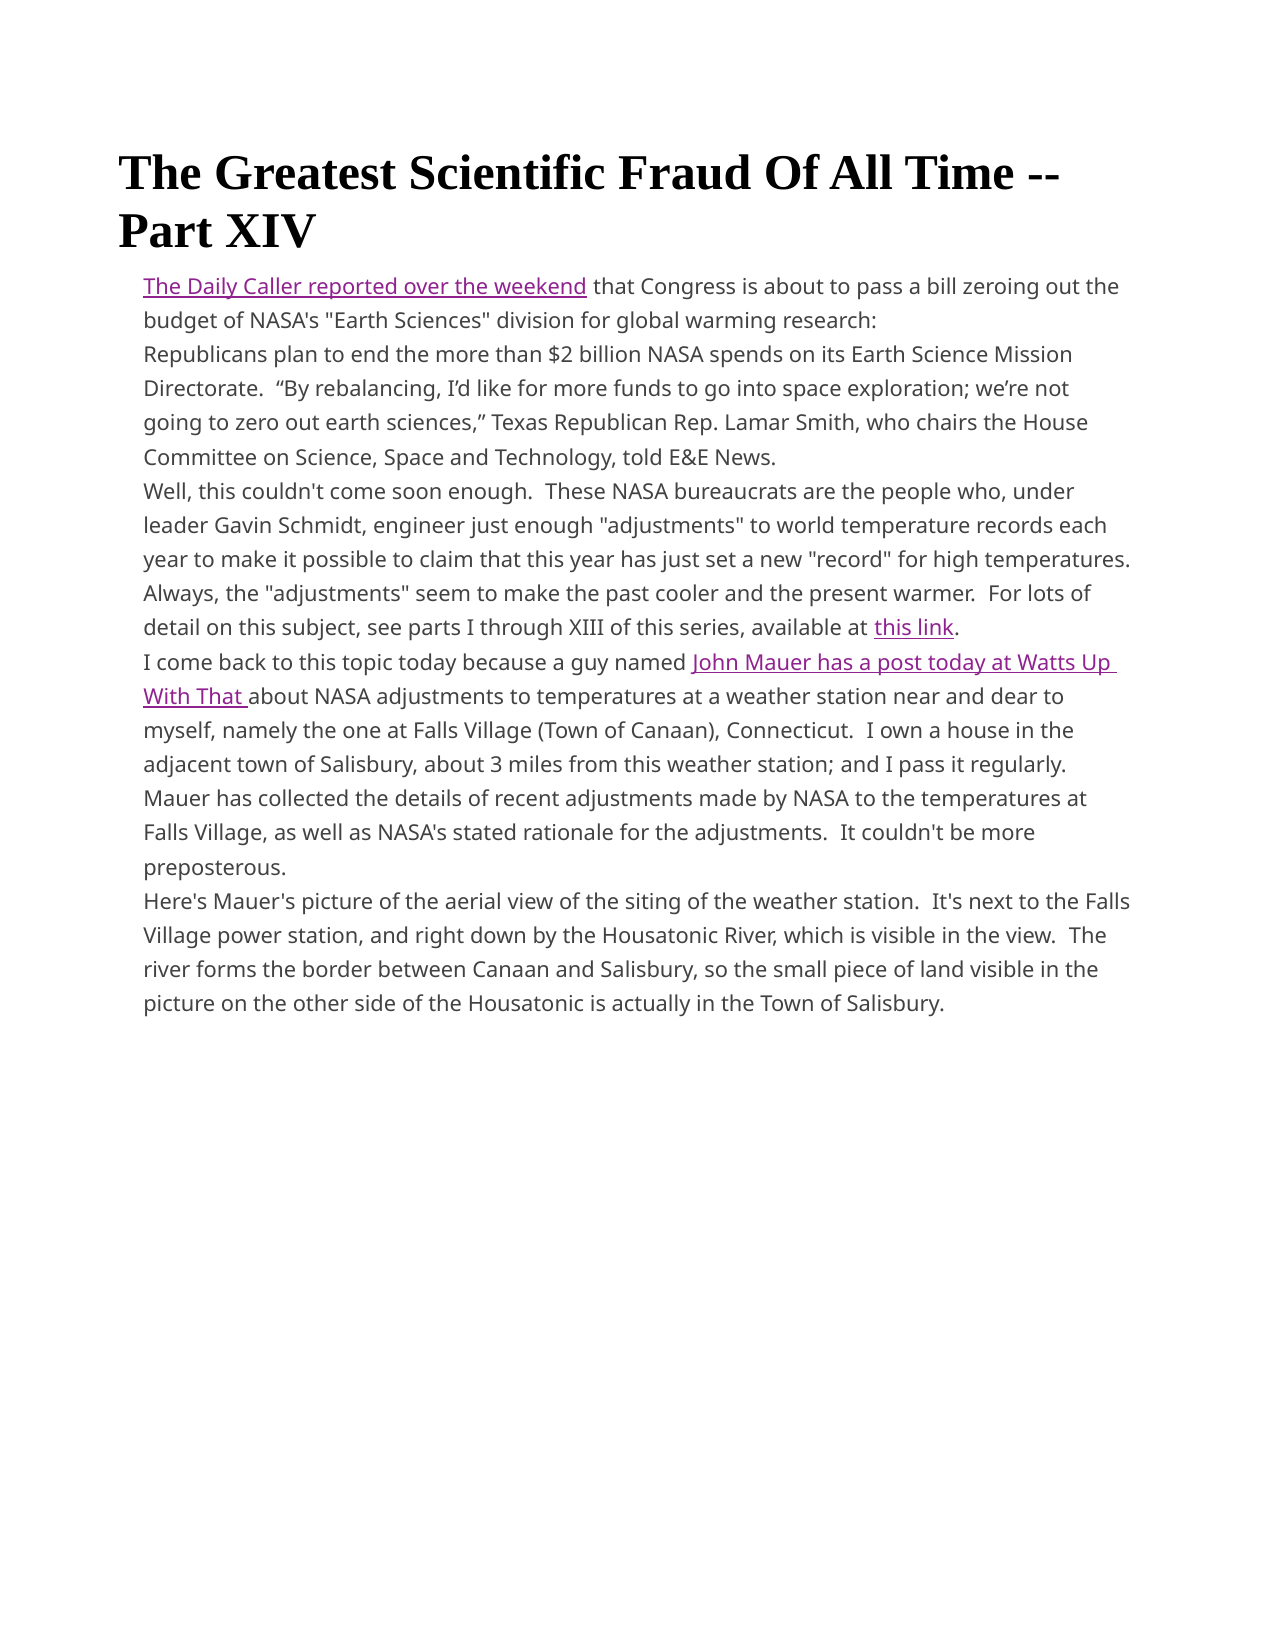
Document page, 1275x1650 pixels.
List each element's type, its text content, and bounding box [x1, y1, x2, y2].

text I come back to this topic today because a guy named John Mauer has a post today at Watts Up With That about NASA adjustments to temperatures at a weather station near and dear to myself, namely the one at Falls Village (Town of Canaan), Connecticut. I own a house in the adjacent town of Salisbury, about 3 miles from this weather station; and I pass it regularly. Mauer has collected the details of recent adjustments made by NASA to the temperatures at Falls Village, as well as NASA's stated rationale for the adjustments. It couldn't be more preposterous. [143, 646, 1132, 881]
text The Daily Caller reported over the weekend that Congress is about to pass a bill zeroing out the budget of NASA's "Earth Sciences" division for global warming research: [143, 271, 1132, 334]
text Here's Mauer's picture of the aerial view of the siting of the weather station. It's next to the Falls Village power station, and right down by the Housatonic River, which is visible in the view. The river forms the border between Canaan and Salisbury, so the small piece of land visible in the picture on the other side of the Housatonic is actually in the Town of Salisbury. [143, 886, 1132, 1018]
text Republicans plan to end the more than $2 billion NASA spends on its Earth Science Mission Directorate. “By rebalancing, I’d like for more funds to go into space exploration; we’re not going to zero out earth sciences,” Texas Republican Rep. Lamar Smith, who chairs the House Committee on Science, Space and Technology, told E&E News. [143, 339, 1132, 471]
text Well, this couldn't come soon enough. These NASA bureaucrats are the people who, under leader Gavin Schmidt, engineer just enough "adjustments" to world temperature records each year to make it possible to claim that this year has just set a new "record" for high temperatures. Always, the "adjustments" seem to make the past cooler and the present warmer. For lots of detail on this subject, see parts I through XIII of this series, available at this link. [143, 476, 1132, 642]
subtitle The Greatest Scientific Fraud Of All Time -- Part XIV [118, 143, 1157, 258]
